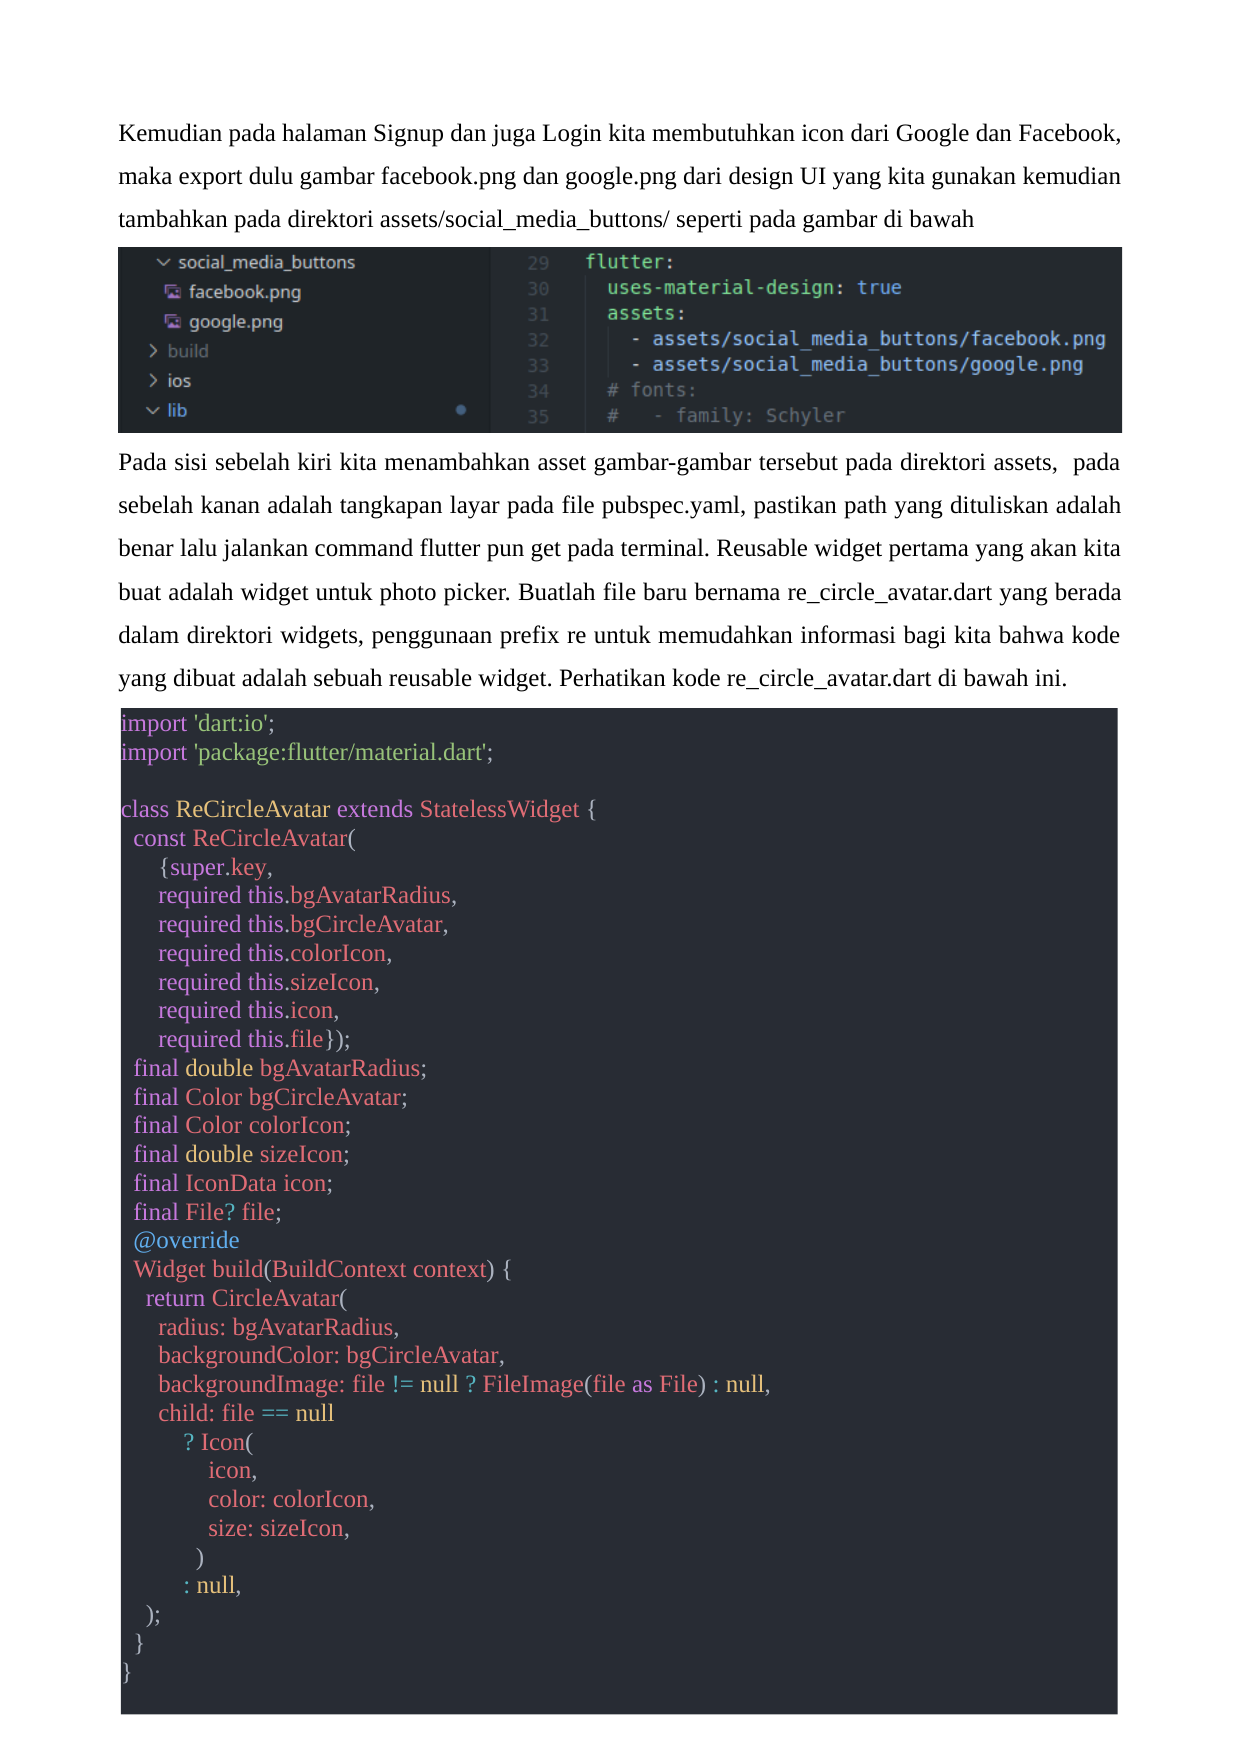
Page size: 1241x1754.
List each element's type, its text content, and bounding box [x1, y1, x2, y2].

picture [118, 247, 1123, 433]
text Pada sisi sebelah kiri kita menambahkan asset gambar-gambar tersebut pada direktori assets, pada sebelah kanan adalah tangkapan layar pada file pubspec.yaml, pastikan path yang dituliskan adalah benar lalu jalankan command flutter pun get pada terminal. Reusable widget pertama yang akan kita buat adalah widget untuk photo picker. Buatlah file baru bernama re_circle_avatar.dart yang berada dalam direktori widgets, penggunaan prefix re untuk memudahkan informasi bagi kita bahwa kode yang dibuat adalah sebuah reusable widget. Perhatikan kode re_circle_avatar.dart di bawah ini. [118, 433, 1122, 692]
text Kemudian pada halaman Signup dan juga Login kita membutuhkan icon dari Google dan Facebook, maka export dulu gambar facebook.png dan google.png dari design UI yang kita gunakan kemudian tambahkan pada direktori assets/social_media_buttons/ seperti pada gambar di bawah [118, 118, 1122, 233]
